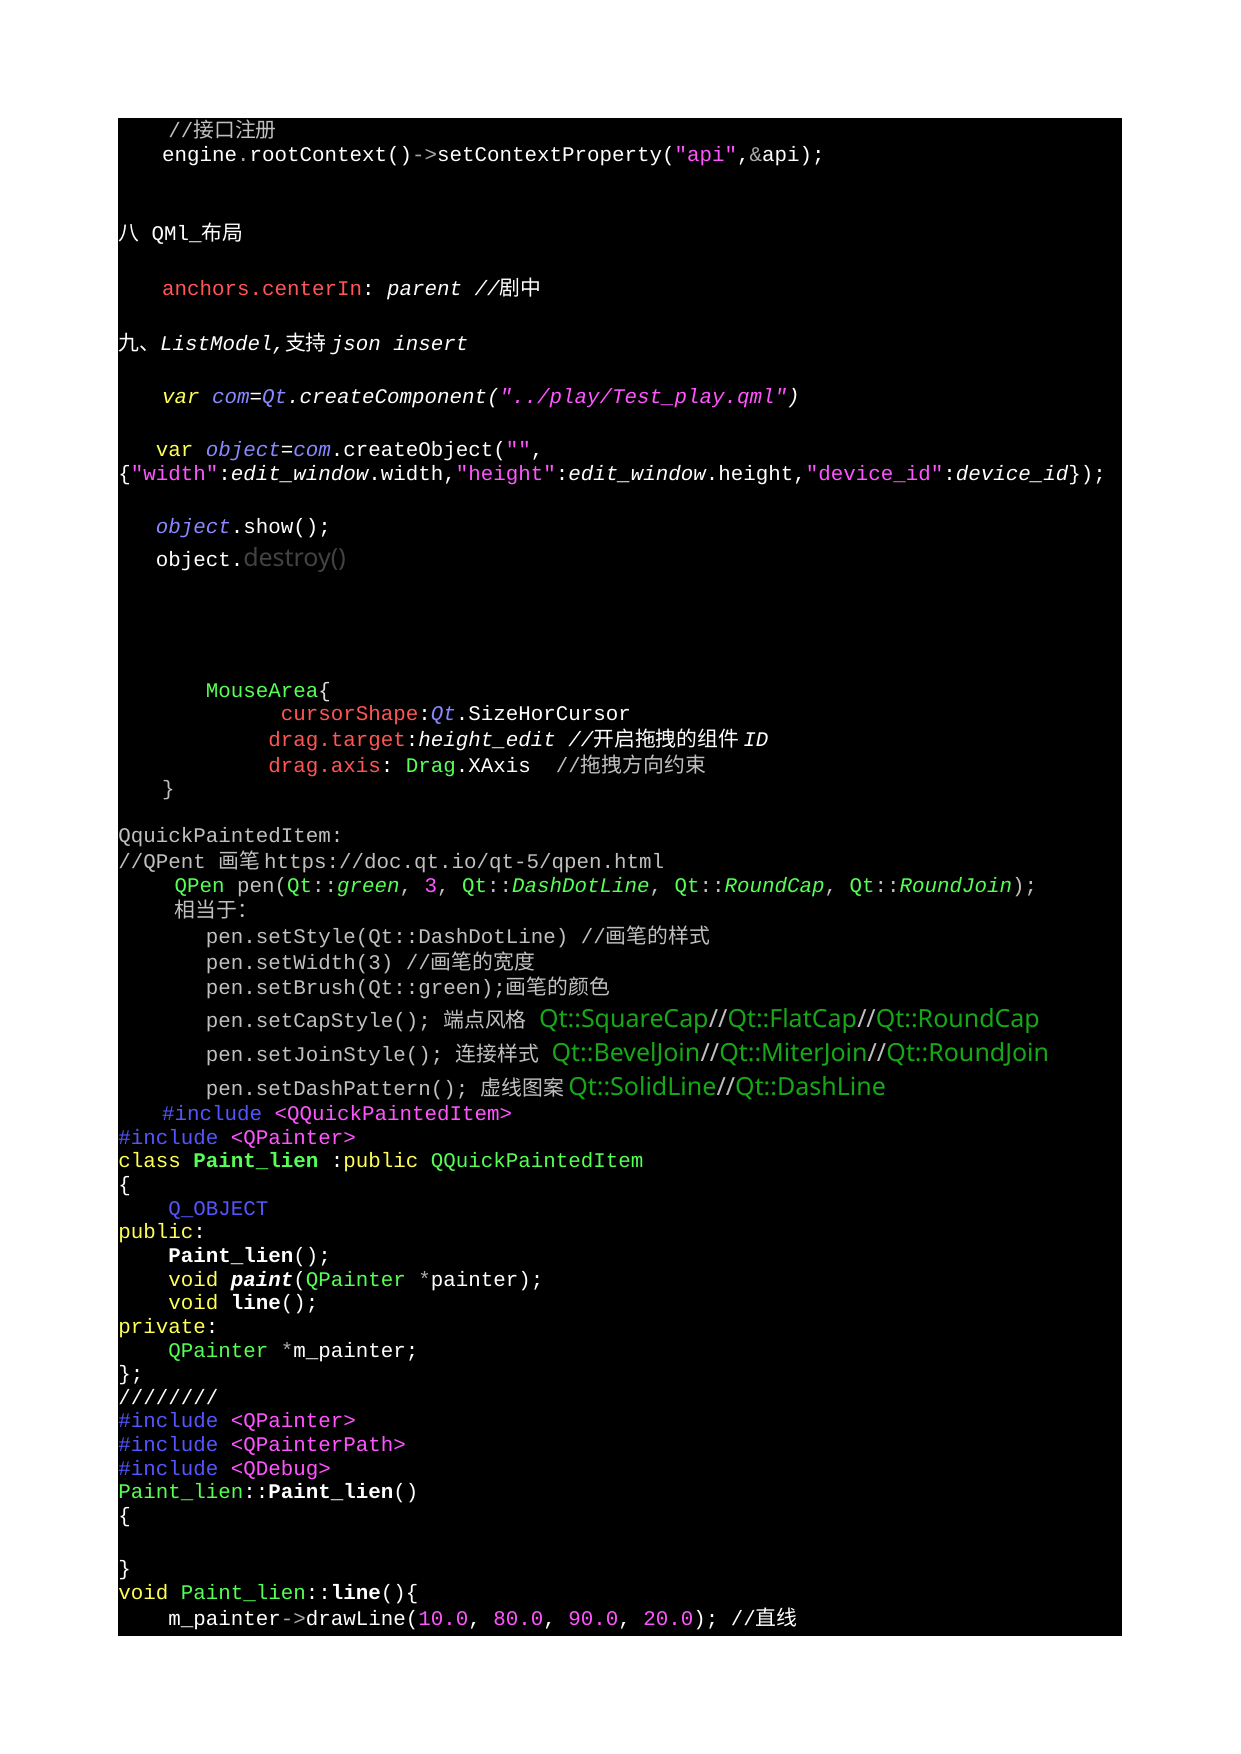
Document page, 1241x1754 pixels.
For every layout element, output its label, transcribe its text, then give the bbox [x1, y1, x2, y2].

text void Paint_lien::line(){ [118, 1582, 1122, 1606]
text public: [118, 1221, 1122, 1245]
text #include <QPainterPath> [118, 1434, 1122, 1458]
text //QPent 画笔https://doc.qt.io/qt-5/qpen.html [118, 849, 1122, 875]
text #include <QPainter> [118, 1127, 1122, 1150]
text }; [118, 1363, 1122, 1387]
text cursorShape:Qt.SizeHorCursor [118, 703, 1122, 727]
text object.destroy() [118, 539, 1122, 573]
text MouseArea{ [118, 680, 1122, 703]
text 八 QMl_布局 [118, 221, 1122, 246]
text class Paint_lien :public QQuickPaintedItem [118, 1150, 1122, 1174]
text var object=com.createObject("", {"width":edit_window.width,"height":edit_window.height,"device_id":device_id}); [118, 439, 1122, 486]
text void line(); [118, 1292, 1122, 1316]
text QPen pen(Qt::green, 3, Qt::DashDotLine, Qt::RoundCap, Qt::RoundJoin); [118, 875, 1122, 898]
text drag.axis: Drag.XAxis //拖拽方向约束 [118, 753, 1122, 778]
text drag.target:height_edit //开启拖拽的组件ID [118, 727, 1122, 753]
text 九、ListModel,支持json insert [118, 331, 1122, 356]
text 相当于： [118, 898, 1122, 924]
text pen.setBrush(Qt::green);画笔的颜色 [118, 975, 1122, 1001]
text void paint(QPainter *painter); [118, 1269, 1122, 1292]
text } [118, 1558, 1122, 1582]
text } [118, 778, 1122, 802]
text var com=Qt.createComponent("../play/Test_play.qml") [118, 386, 1122, 409]
text //////// [118, 1387, 1122, 1411]
text pen.setCapStyle(); 端点风格 Qt::SquareCap//Qt::FlatCap//Qt::RoundCap [118, 1001, 1122, 1035]
text pen.setStyle(Qt::DashDotLine) //画笔的样式 [118, 924, 1122, 950]
text pen.setDashPattern(); 虚线图案Qt::SolidLine//Qt::DashLine [118, 1069, 1122, 1103]
text m_painter->drawLine(10.0, 80.0, 90.0, 20.0); //直线 [118, 1606, 1122, 1631]
text { [118, 1174, 1122, 1198]
text Q_OBJECT [118, 1198, 1122, 1221]
text anchors.centerIn: parent //剧中 [118, 276, 1122, 301]
text #include <QQuickPaintedItem> [118, 1103, 1122, 1127]
text object.show(); [118, 516, 1122, 539]
text #include <QPainter> [118, 1411, 1122, 1434]
text { [118, 1505, 1122, 1529]
text QPainter *m_painter; [118, 1339, 1122, 1363]
text Paint_lien(); [118, 1245, 1122, 1269]
text #include <QDebug> [118, 1458, 1122, 1481]
text private: [118, 1316, 1122, 1339]
text //接口注册 [118, 118, 1122, 144]
text pen.setJoinStyle(); 连接样式 Qt::BevelJoin//Qt::MiterJoin//Qt::RoundJoin [118, 1035, 1122, 1069]
text Paint_lien::Paint_lien() [118, 1481, 1122, 1505]
text QquickPaintedItem: [118, 826, 1122, 849]
text engine.rootContext()->setContextProperty("api",&api); [118, 144, 1122, 167]
text pen.setWidth(3) //画笔的宽度 [118, 950, 1122, 975]
